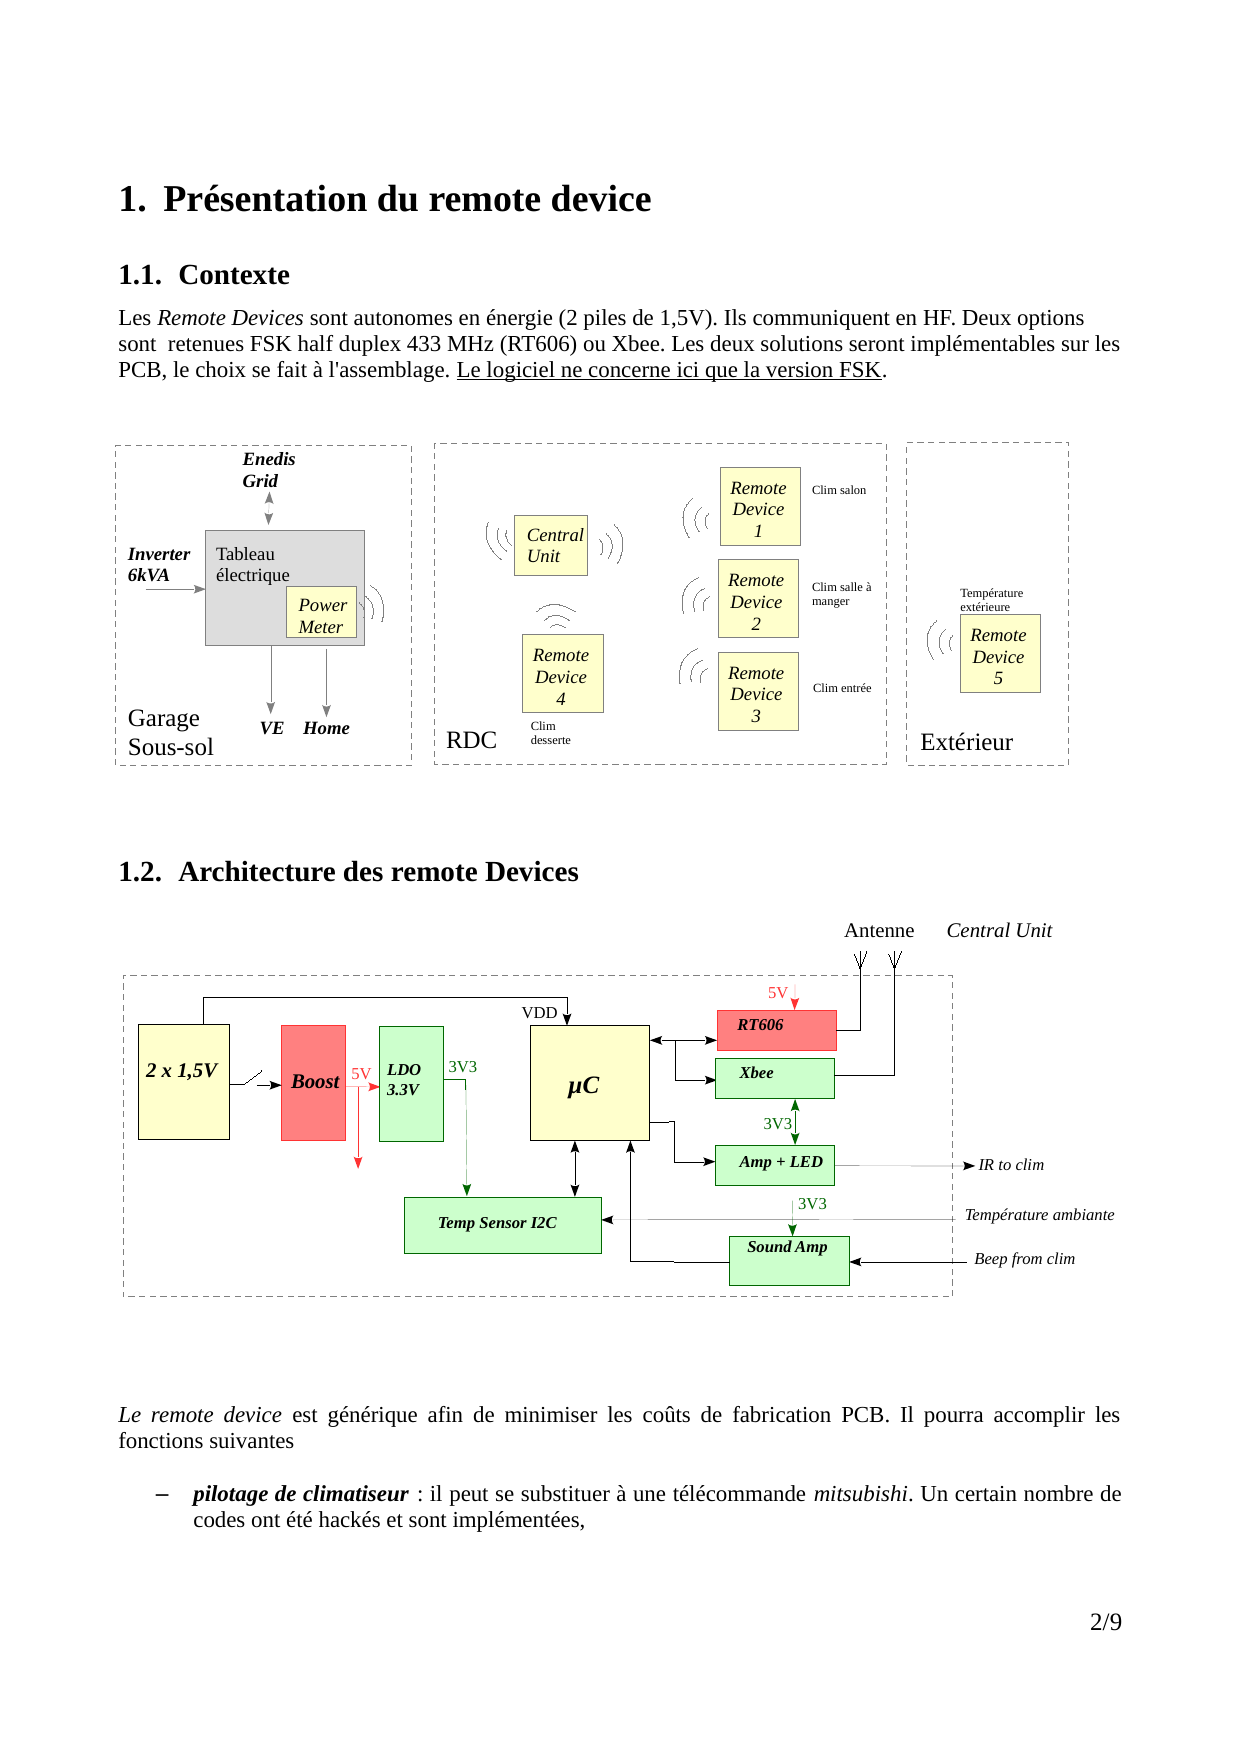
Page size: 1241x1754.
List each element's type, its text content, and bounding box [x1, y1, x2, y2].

subtitle Contexte [118, 257, 1122, 291]
subtitle Présentation du remote device [118, 176, 1122, 220]
subtitle Architecture des remote Devices [118, 854, 1122, 888]
text Les Remote Devices sont autonomes en énergie (2 piles de 1,5V). Ils communiquent en HF. Deux options sont retenues FSK half duplex 433 MHz (RT606) ou Xbee. Les deux solutions seront implémentables sur les PCB, le choix se fait à l'assemblage. Le logiciel ne concerne ici que la version FSK. [118, 303, 1122, 383]
list pilotage de climatiseur : il peut se substituer à une télécommande mitsubishi. Un certain nombre de codes ont été hackés et sont implémentées, [156, 1480, 1122, 1533]
text Le remote device est générique afin de minimiser les coûts de fabrication PCB. Il pourra accomplir les fonctions suivantes [118, 1401, 1122, 1454]
